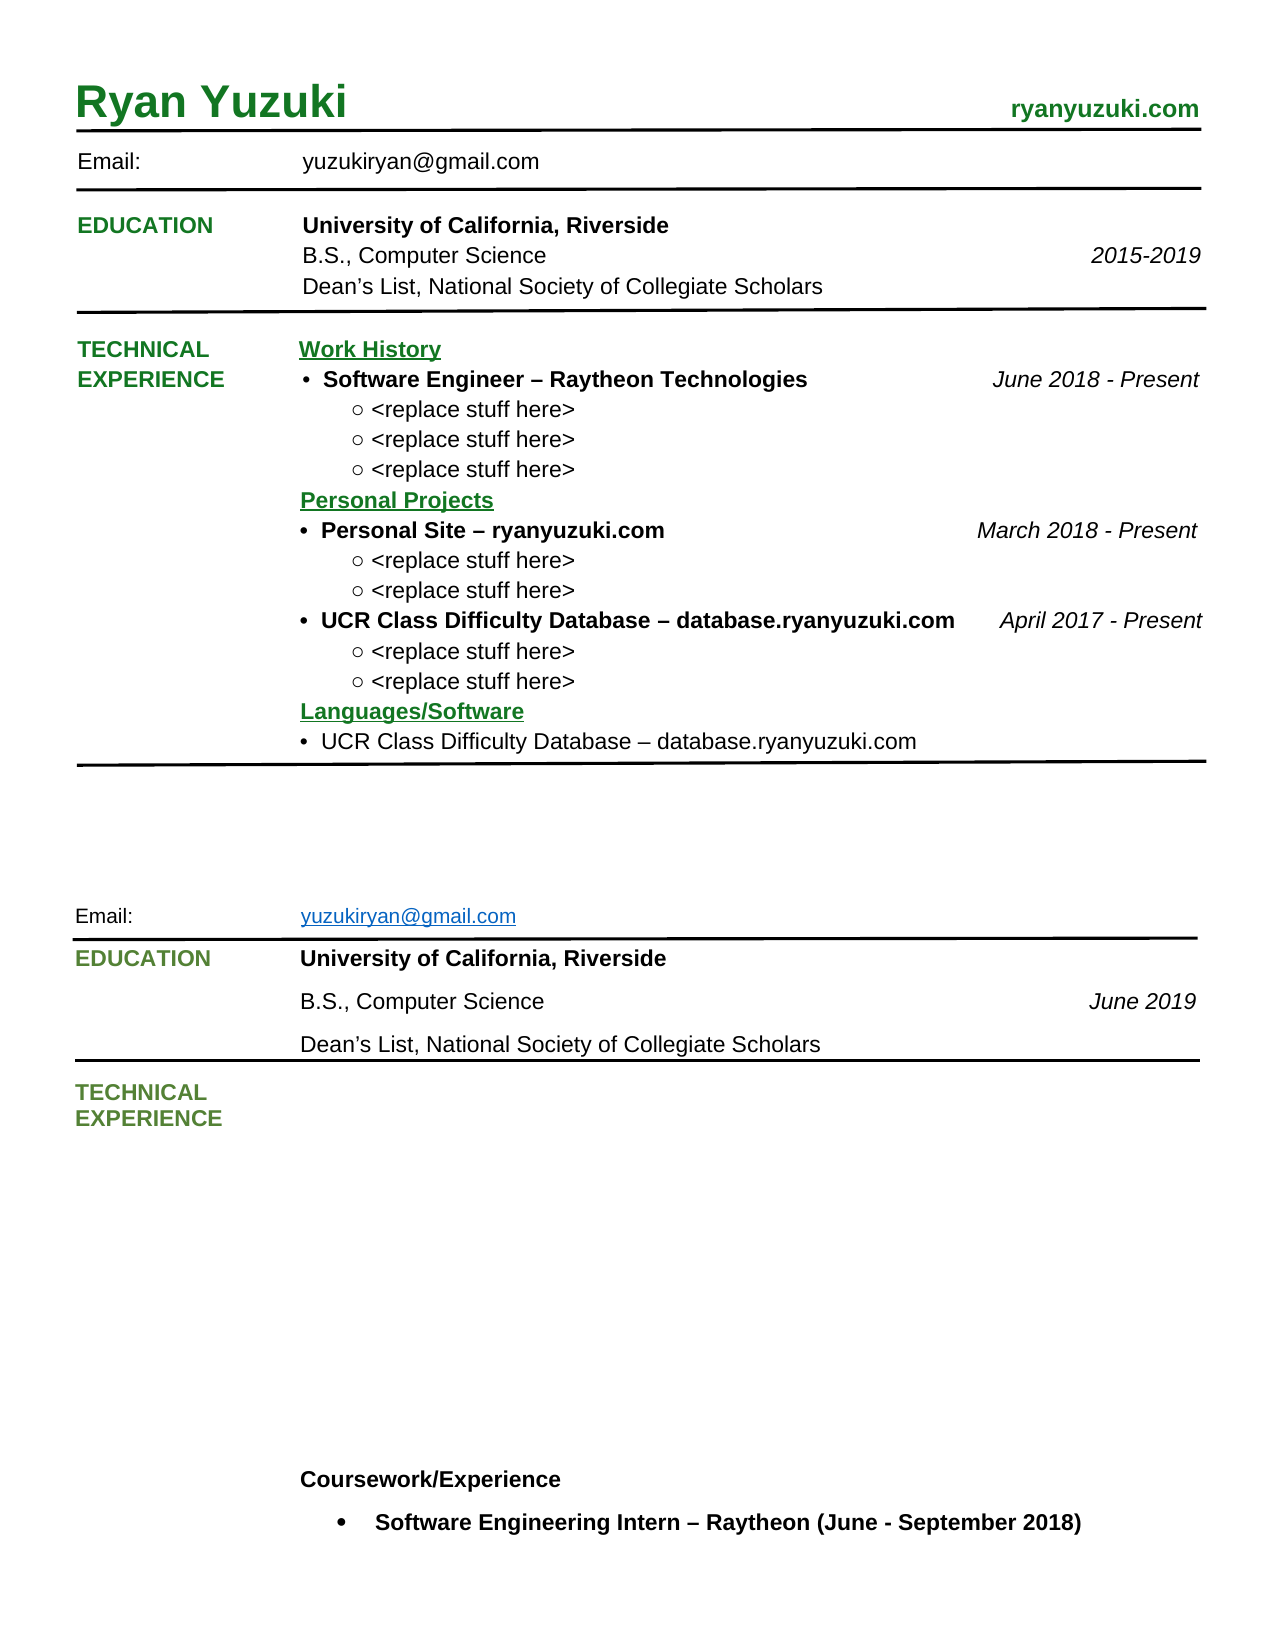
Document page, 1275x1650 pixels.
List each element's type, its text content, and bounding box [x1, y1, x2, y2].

text Dean’s List, National Society of Collegiate Scholars [75, 1031, 1200, 1059]
text Email: yuzukiryan@gmail.com [75, 904, 1200, 928]
text B.S., Computer Science June 2019 [75, 988, 1200, 1014]
text Coursework/Experience [300, 1466, 1200, 1492]
text EDUCATION University of California, Riverside [75, 945, 1200, 971]
list Software Engineering Intern – Raytheon (June - September 2018) [337, 1509, 1200, 1536]
text Ryan Yuzuki ryanyuzuki.com [75, 75, 1200, 128]
text TECHNICAL EXPERIENCE [75, 1079, 300, 1132]
